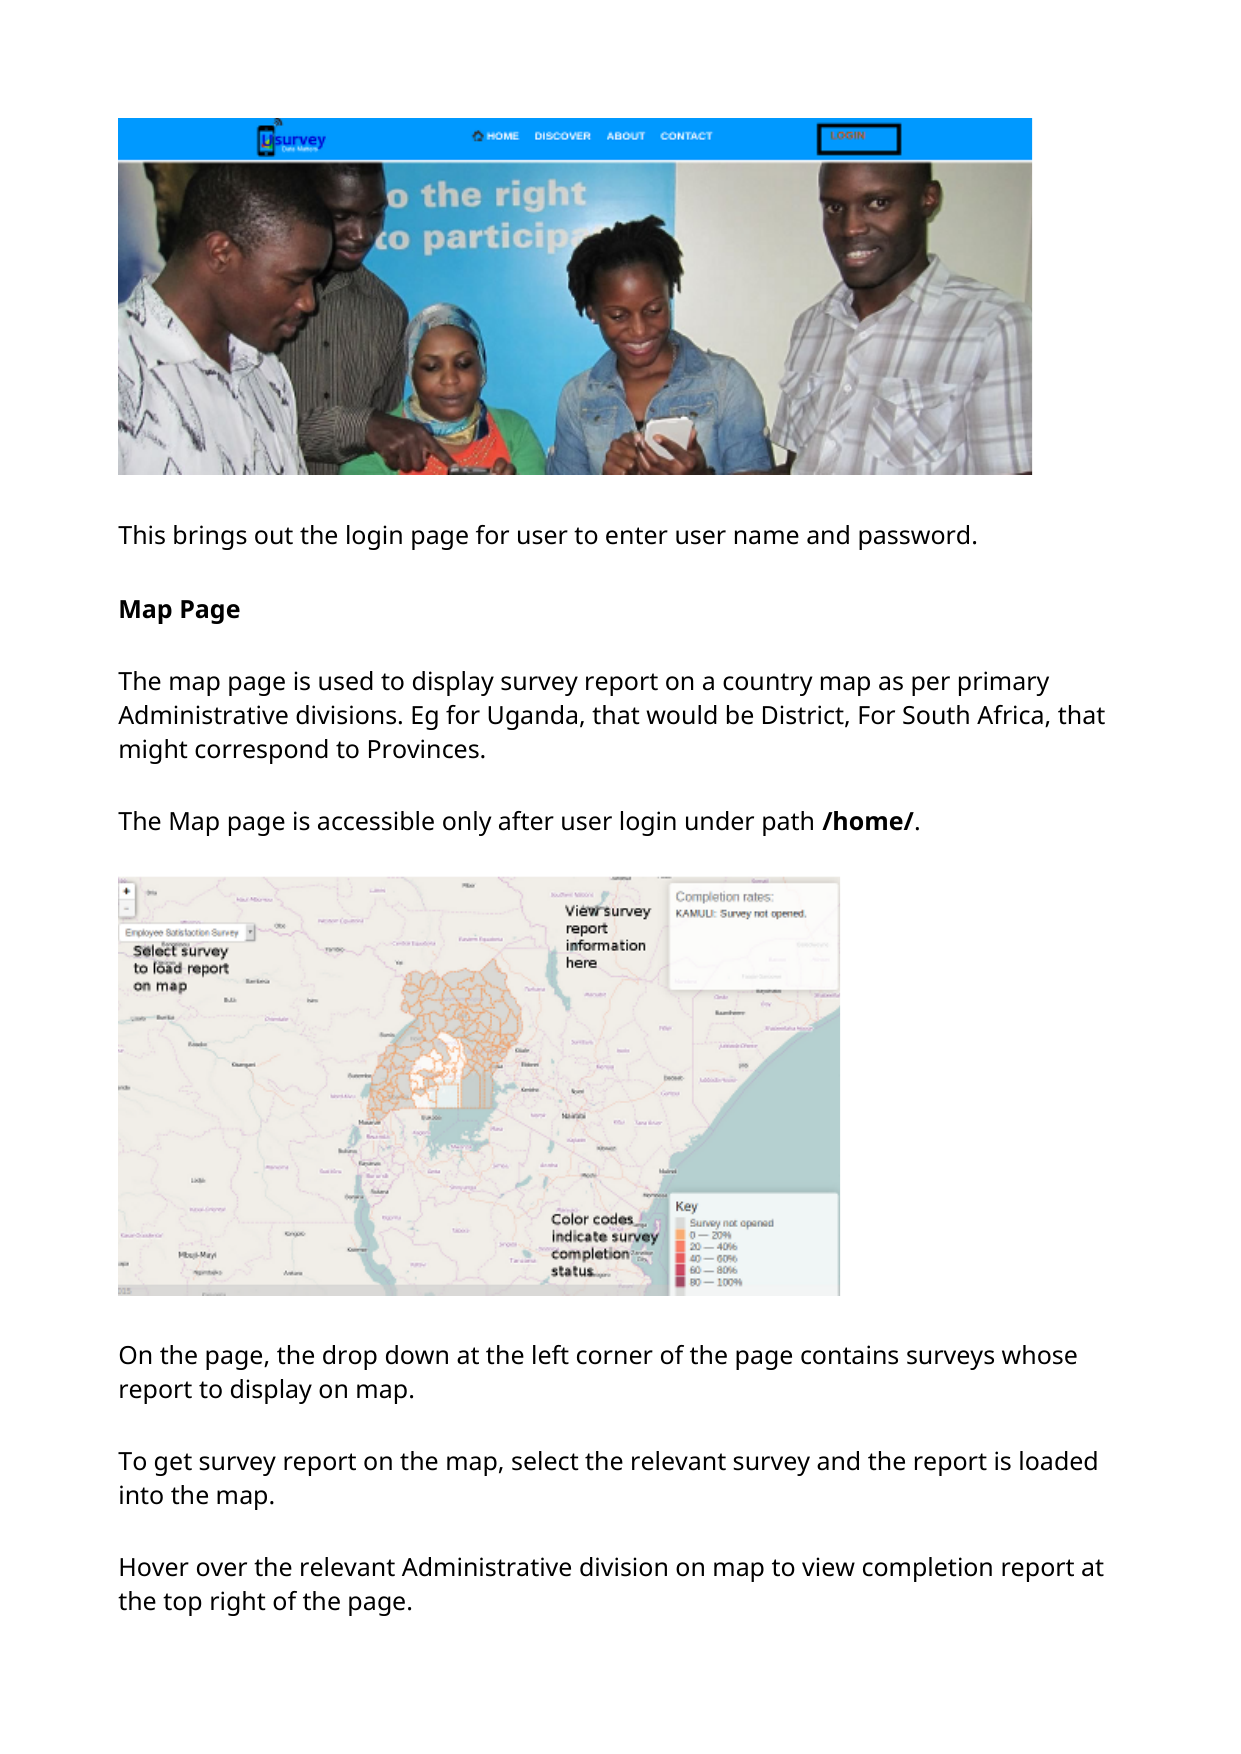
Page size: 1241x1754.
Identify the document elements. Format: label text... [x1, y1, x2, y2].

text On the page, the drop down at the left corner of the page contains surveys whose report to display on map. [118, 1338, 1122, 1406]
text The Map page is accessible only after user login under path /home/. [118, 803, 1122, 837]
text Hover over the relevant Administrative division on map to view completion report at the top right of the page. [118, 1549, 1122, 1617]
text Map Page [118, 592, 1122, 626]
text The map page is used to display survey report on a country map as per primary Administrative divisions. Eg for Uganda, that would be District, For South Africa, that might correspond to Provinces. [118, 663, 1122, 766]
text To get survey report on the map, select the relevant survey and the report is loaded into the map. [118, 1444, 1122, 1512]
text This brings out the login page for user to enter user name and password. [118, 517, 1122, 551]
